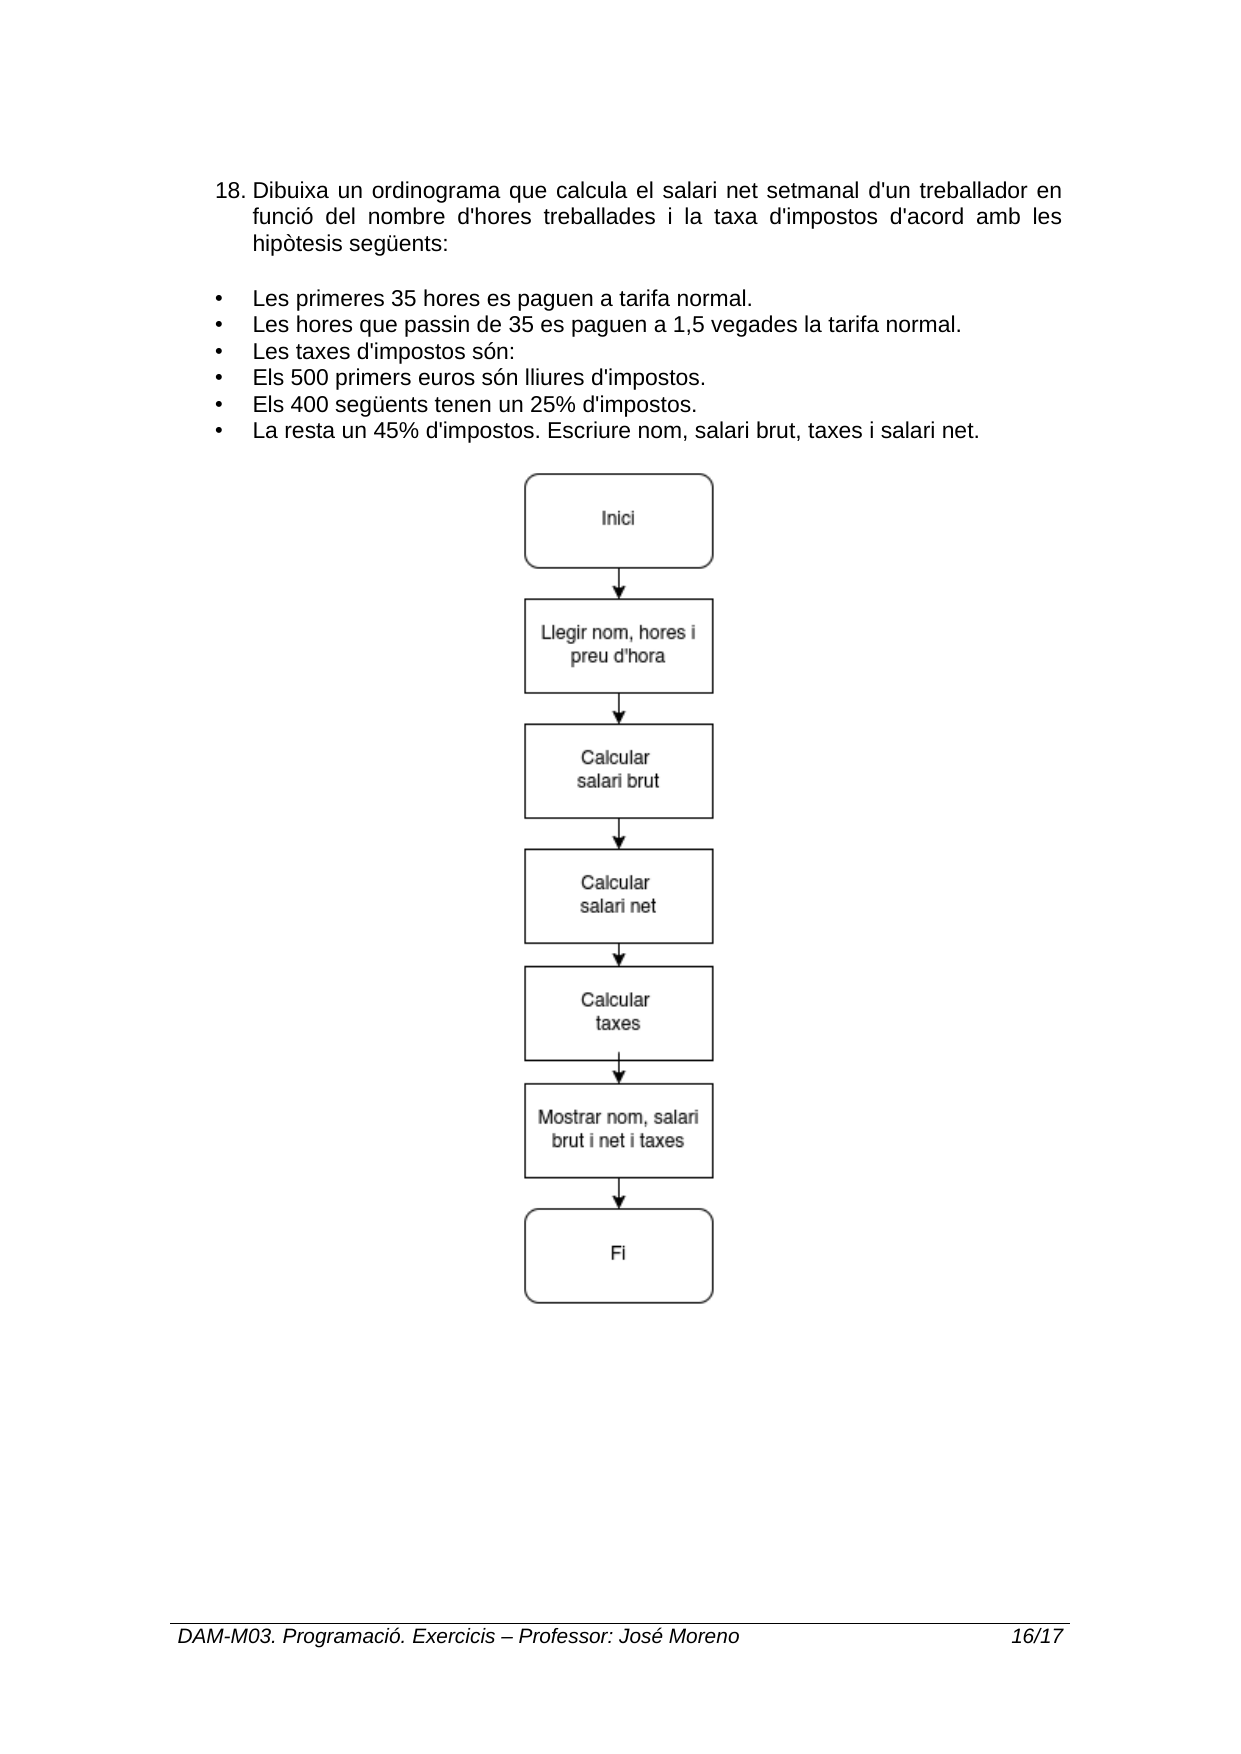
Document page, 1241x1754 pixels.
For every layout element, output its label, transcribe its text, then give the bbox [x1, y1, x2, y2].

list Els 400 següents tenen un 25% d'impostos. [215, 391, 1063, 417]
list Les primeres 35 hores es paguen a tarifa normal. [215, 285, 1063, 311]
picture [523, 472, 717, 1307]
list La resta un 45% d'impostos. Escriure nom, salari brut, taxes i salari net. [215, 417, 1063, 443]
list Dibuixa un ordinograma que calcula el salari net setmanal d'un treballador en funció del nombre d'hores treballades i la taxa d'impostos d'acord amb les hipòtesis següents: [215, 177, 1063, 256]
list Les taxes d'impostos són: [215, 338, 1063, 364]
list Els 500 primers euros són lliures d'impostos. [215, 364, 1063, 391]
list Les hores que passin de 35 es paguen a 1,5 vegades la tarifa normal. [215, 311, 1063, 338]
